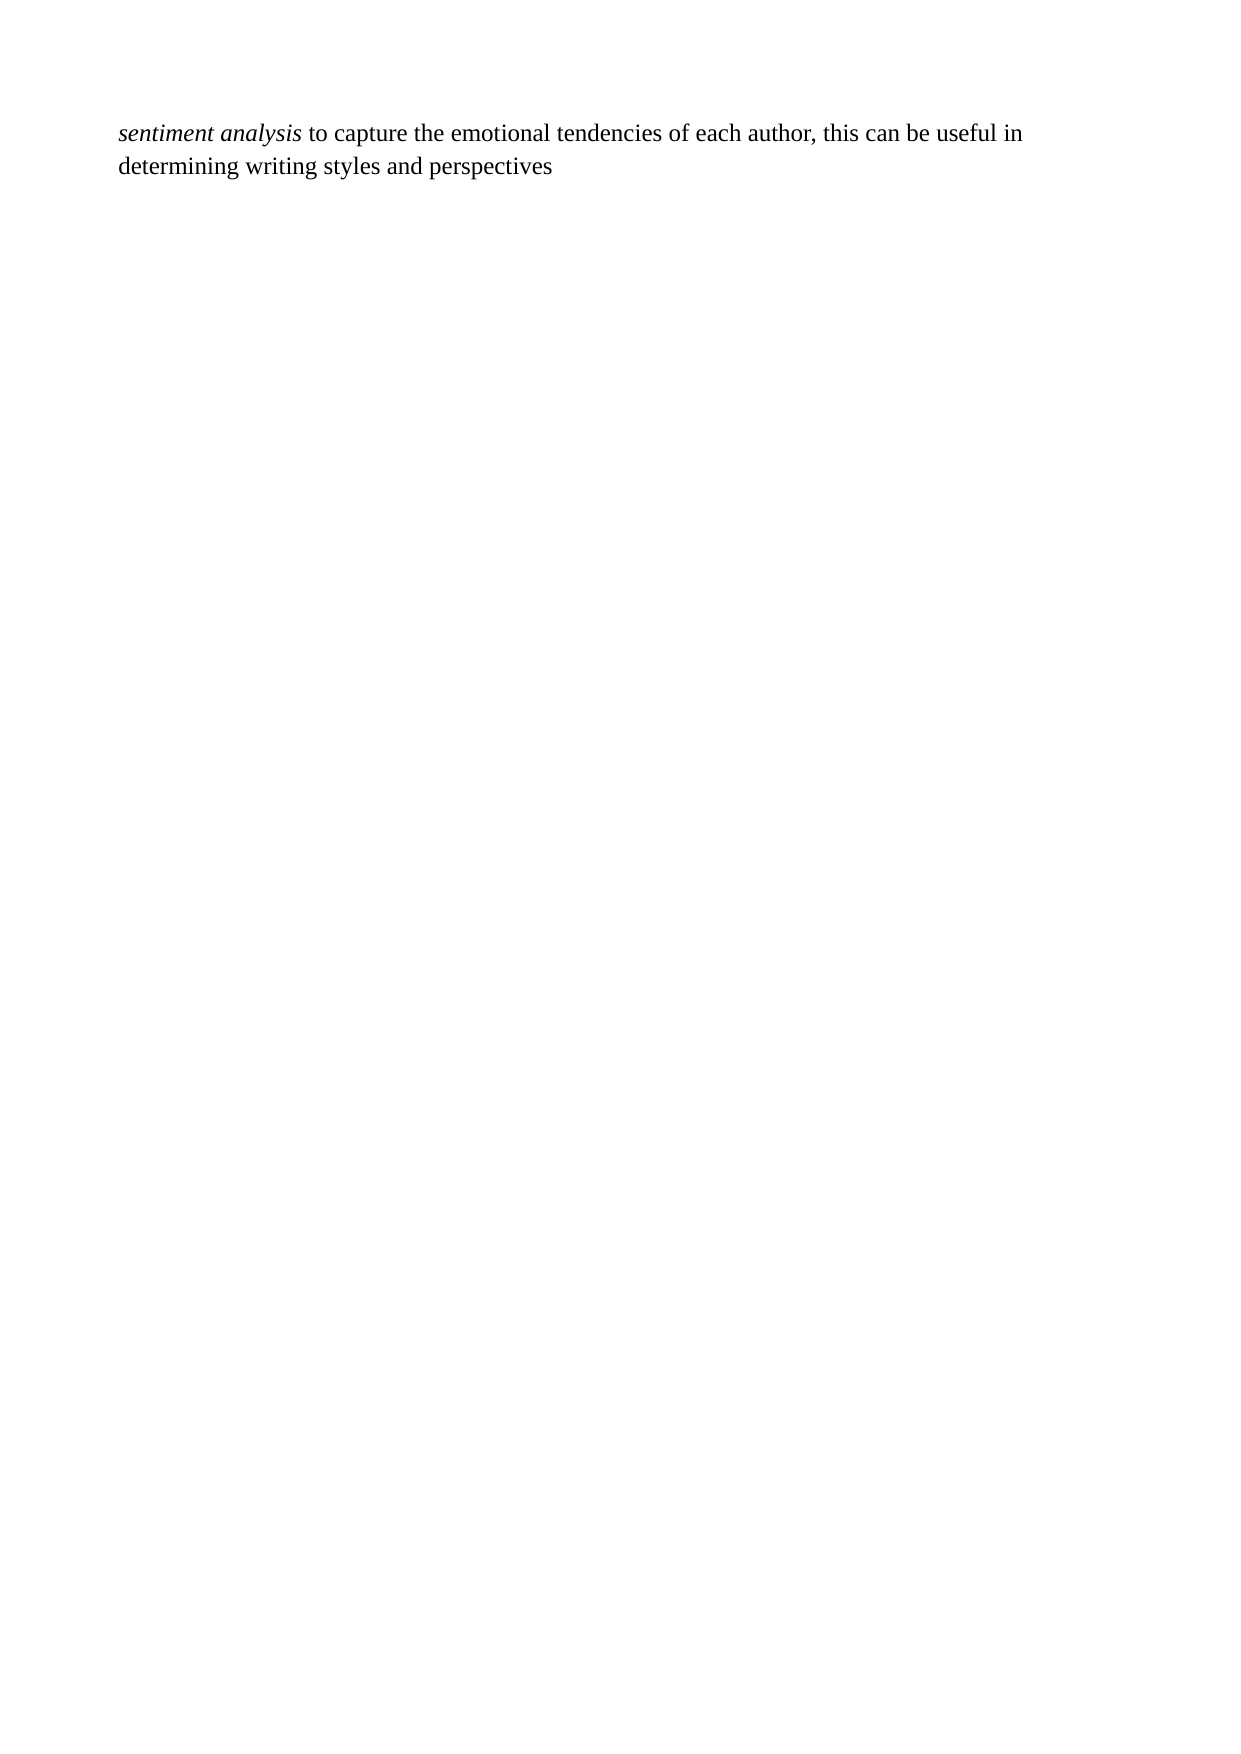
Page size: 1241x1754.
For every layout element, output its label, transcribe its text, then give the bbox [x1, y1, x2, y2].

text sentiment analysis to capture the emotional tendencies of each author, this can be useful in determining writing styles and perspectives [118, 118, 1122, 180]
